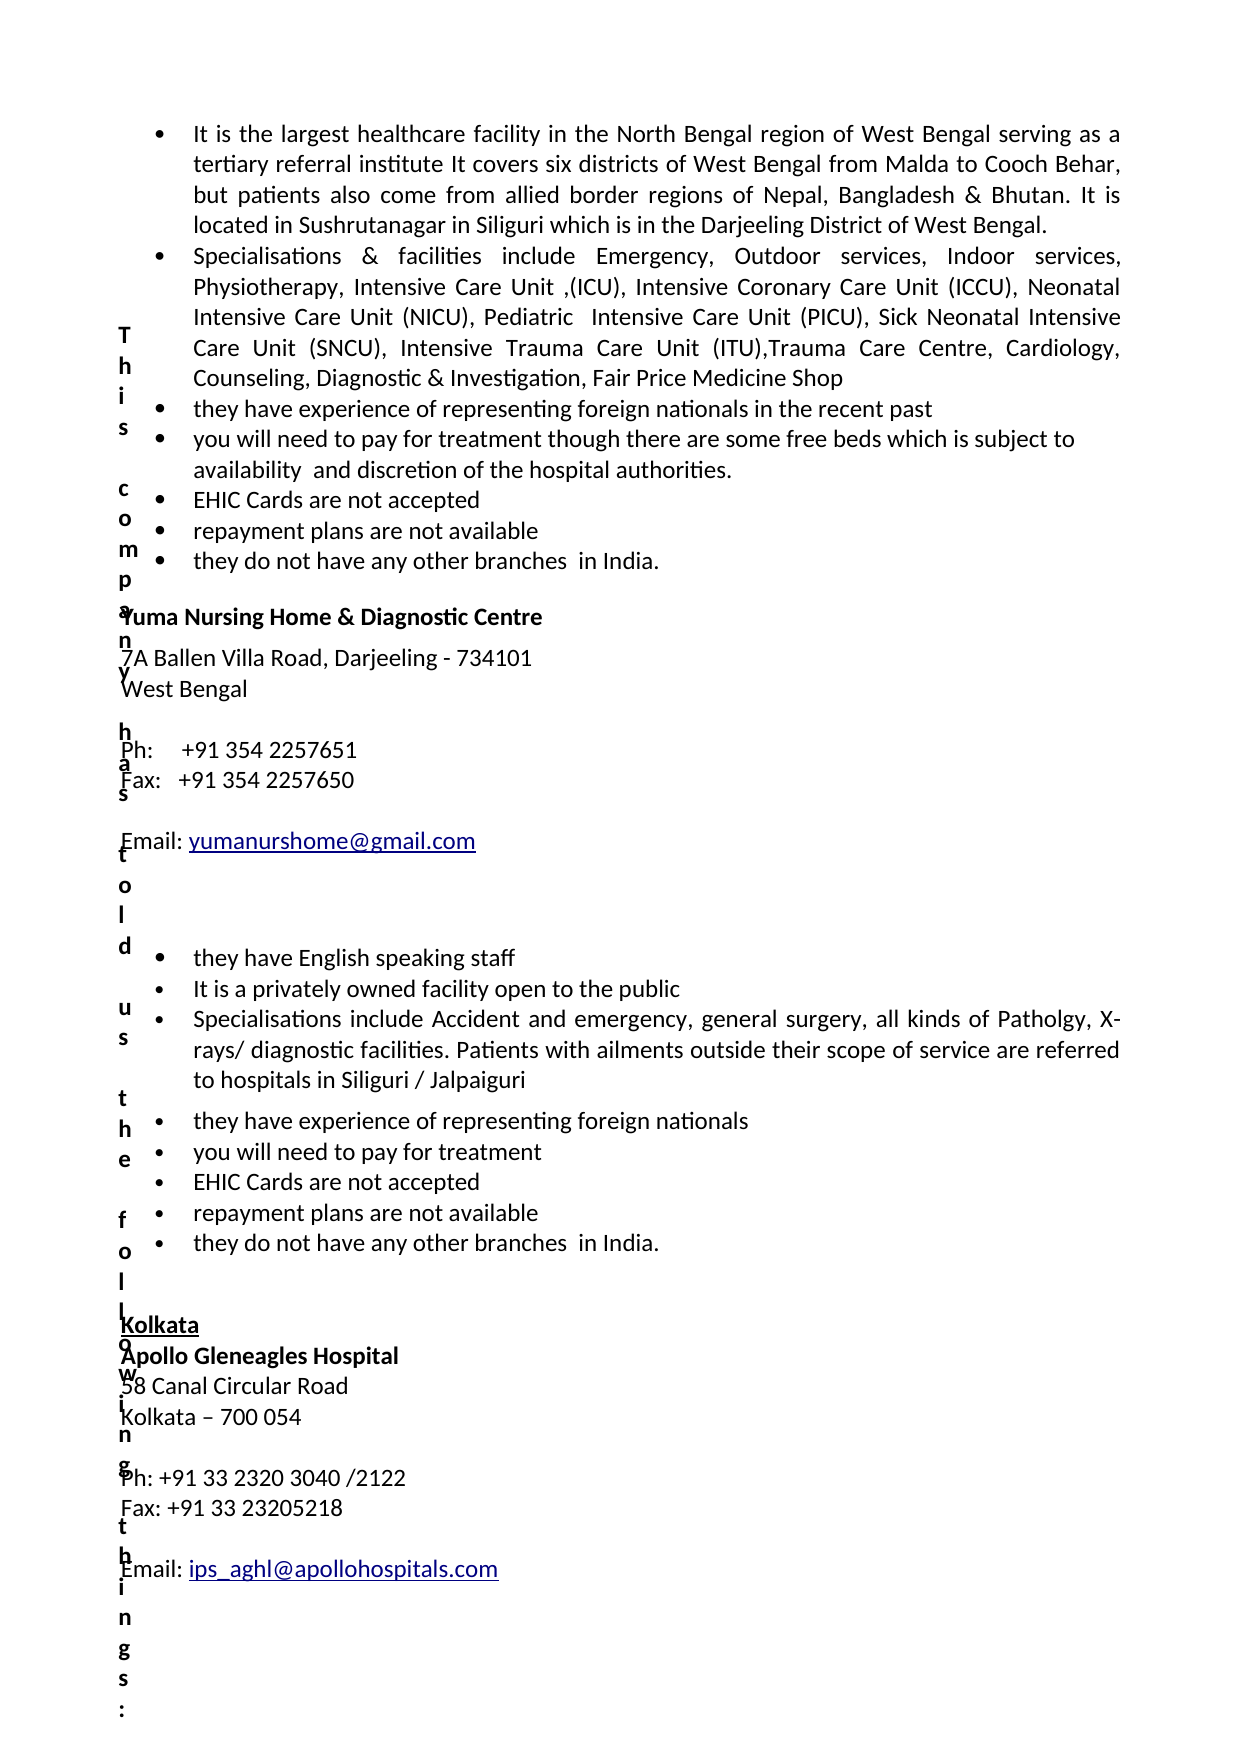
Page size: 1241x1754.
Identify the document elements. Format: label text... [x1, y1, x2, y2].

text 7A Ballen Villa Road, Darjeeling - 734101 [121, 642, 1122, 673]
list they do not have any other branches in India. [156, 545, 1122, 576]
text 58 Canal Circular Road [121, 1370, 1122, 1401]
list you will need to pay for treatment though there are some free beds which is subject to availability and discretion of the hospital authorities. [156, 423, 1122, 484]
list EHIC Cards are not accepted [156, 484, 1122, 515]
list they have experience of representing foreign nationals [156, 1105, 1122, 1136]
text Apollo Gleneagles Hospital [121, 1340, 1122, 1370]
text Email: ips_aghl@apollohospitals.com [121, 1553, 1122, 1584]
subtitle Kolkata [121, 1309, 1122, 1340]
list you will need to pay for treatment [156, 1136, 1122, 1166]
list Specialisations include Accident and emergency, general surgery, all kinds of Patholgy, X-rays/ diagnostic facilities. Patients with ailments outside their scope of service are referred to hospitals in Siliguri / Jalpaiguri [156, 1003, 1122, 1095]
list Specialisations & facilities include Emergency, Outdoor services, Indoor services, Physiotherapy, Intensive Care Unit ,(ICU), Intensive Coronary Care Unit (ICCU), Neonatal Intensive Care Unit (NICU), Pediatric Intensive Care Unit (PICU), Sick Neonatal Intensive Care Unit (SNCU), Intensive Trauma Care Unit (ITU),Trauma Care Centre, Cardiology, Counseling, Diagnostic & Investigation, Fair Price Medicine Shop [156, 240, 1122, 393]
list repayment plans are not available [156, 515, 1122, 545]
list It is the largest healthcare facility in the North Bengal region of West Bengal serving as a tertiary referral institute It covers six districts of West Bengal from Malda to Cooch Behar, but patients also come from allied border regions of Nepal, Bangladesh & Bhutan. It is located in Sushrutanagar in Siliguri which is in the Darjeeling District of West Bengal. [156, 118, 1122, 240]
list they have experience of representing foreign nationals in the recent past [156, 393, 1122, 423]
list EHIC Cards are not accepted [156, 1166, 1122, 1197]
text Kolkata – 700 054 [121, 1401, 1122, 1431]
text Email: yumanurshome@gmail.com [121, 825, 1122, 856]
text Ph: +91 33 2320 3040 /2122 [121, 1462, 1122, 1492]
list they have English speaking staff [156, 942, 1122, 973]
text Fax: +91 354 2257650 [121, 764, 1122, 795]
list It is a privately owned facility open to the public [156, 973, 1122, 1003]
text Ph: +91 354 2257651 [121, 734, 1122, 764]
list repayment plans are not available [156, 1197, 1122, 1227]
subtitle Yuma Nursing Home & Diagnostic Centre [121, 601, 1122, 631]
list they do not have any other branches in India. [156, 1227, 1122, 1258]
text West Bengal [121, 673, 1122, 703]
text Fax: +91 33 23205218 [121, 1492, 1122, 1523]
